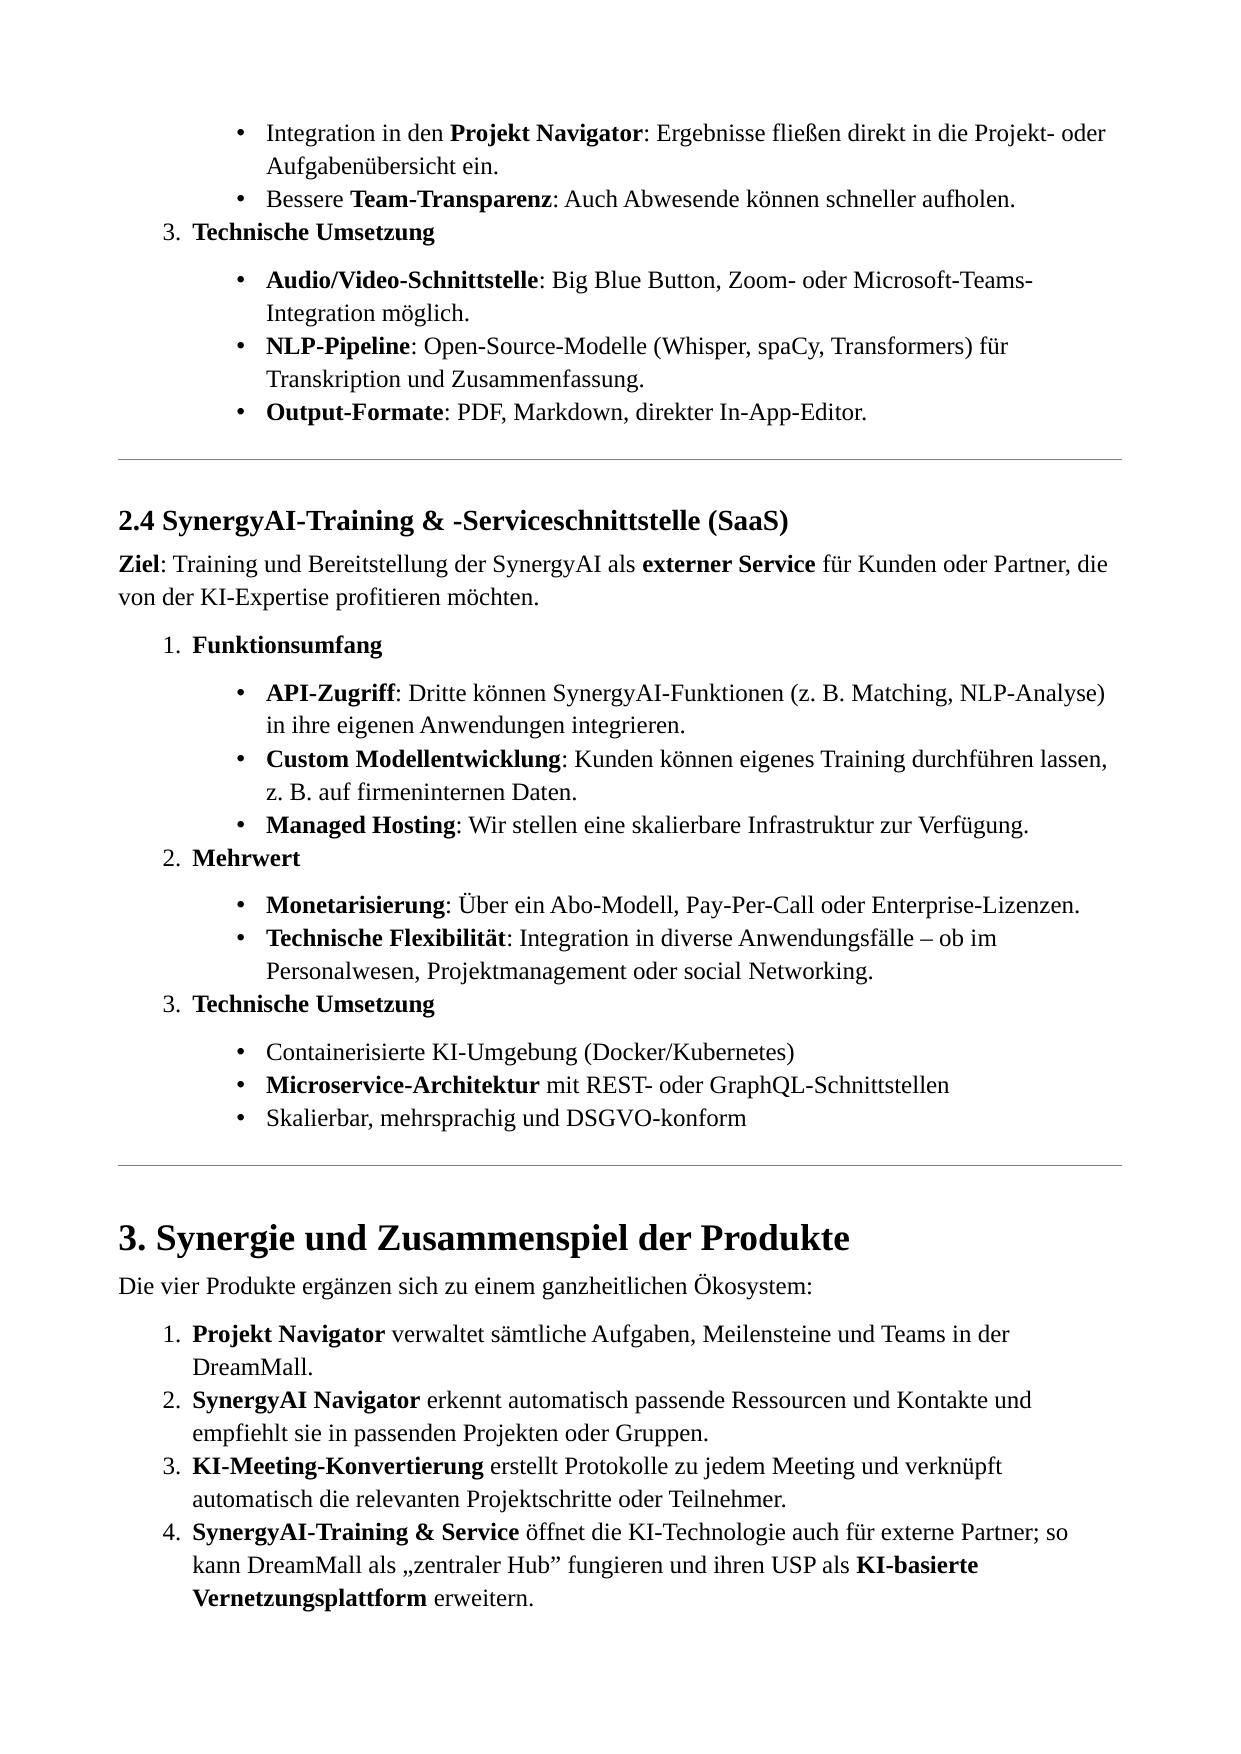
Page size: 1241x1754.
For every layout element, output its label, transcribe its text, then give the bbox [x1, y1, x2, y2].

list Technische Umsetzung [162, 989, 1122, 1018]
list Audio/Video-Schnittstelle: Big Blue Button, Zoom- oder Microsoft-Teams-Integration möglich. [236, 265, 1122, 327]
list Funktionsumfang [162, 630, 1122, 659]
list Monetarisierung: Über ein Abo-Modell, Pay-Per-Call oder Enterprise-Lizenzen. [236, 890, 1122, 919]
list Technische Umsetzung [162, 217, 1122, 246]
list Integration in den Projekt Navigator: Ergebnisse fließen direkt in die Projekt- oder Aufgabenübersicht ein. [236, 118, 1122, 180]
list Skalierbar, mehrsprachig und DSGVO-konform [236, 1103, 1122, 1132]
list KI-Meeting-Konvertierung erstellt Protokolle zu jedem Meeting und verknüpft automatisch die relevanten Projektschritte oder Teilnehmer. [162, 1451, 1122, 1513]
subtitle 3. Synergie und Zusammenspiel der Produkte [118, 1216, 1122, 1259]
list Containerisierte KI-Umgebung (Docker/Kubernetes) [236, 1037, 1122, 1066]
list NLP-Pipeline: Open-Source-Modelle (Whisper, spaCy, Transformers) für Transkription und Zusammenfassung. [236, 331, 1122, 393]
text Ziel: Training und Bereitstellung der SynergyAI als externer Service für Kunden oder Partner, die von der KI-Expertise profitieren möchten. [118, 549, 1122, 611]
text Die vier Produkte ergänzen sich zu einem ganzheitlichen Ökosystem: [118, 1271, 1122, 1300]
list API-Zugriff: Dritte können SynergyAI-Funktionen (z. B. Matching, NLP-Analyse) in ihre eigenen Anwendungen integrieren. [236, 678, 1122, 739]
list Managed Hosting: Wir stellen eine skalierbare Infrastruktur zur Verfügung. [236, 810, 1122, 838]
list Technische Flexibilität: Integration in diverse Anwendungsfälle – ob im Personalwesen, Projektmanagement oder social Networking. [236, 923, 1122, 985]
list Mehrwert [162, 843, 1122, 871]
list Microservice-Architektur mit REST- oder GraphQL-Schnittstellen [236, 1070, 1122, 1099]
list SynergyAI Navigator erkennt automatisch passende Ressourcen und Kontakte und empfiehlt sie in passenden Projekten oder Gruppen. [162, 1385, 1122, 1447]
list Output-Formate: PDF, Markdown, direkter In-App-Editor. [236, 397, 1122, 426]
list Custom Modellentwicklung: Kunden können eigenes Training durchführen lassen, z. B. auf firmeninternen Daten. [236, 744, 1122, 805]
list SynergyAI-Training & Service öffnet die KI-Technologie auch für externe Partner; so kann DreamMall als „zentraler Hub” fungieren und ihren USP als KI-basierte Vernetzungsplattform erweitern. [162, 1517, 1122, 1612]
list Projekt Navigator verwaltet sämtliche Aufgaben, Meilensteine und Teams in der DreamMall. [162, 1319, 1122, 1381]
list Bessere Team-Transparenz: Auch Abwesende können schneller aufholen. [236, 184, 1122, 213]
subtitle 2.4 SynergyAI-Training & -Serviceschnittstelle (SaaS) [118, 503, 1122, 537]
